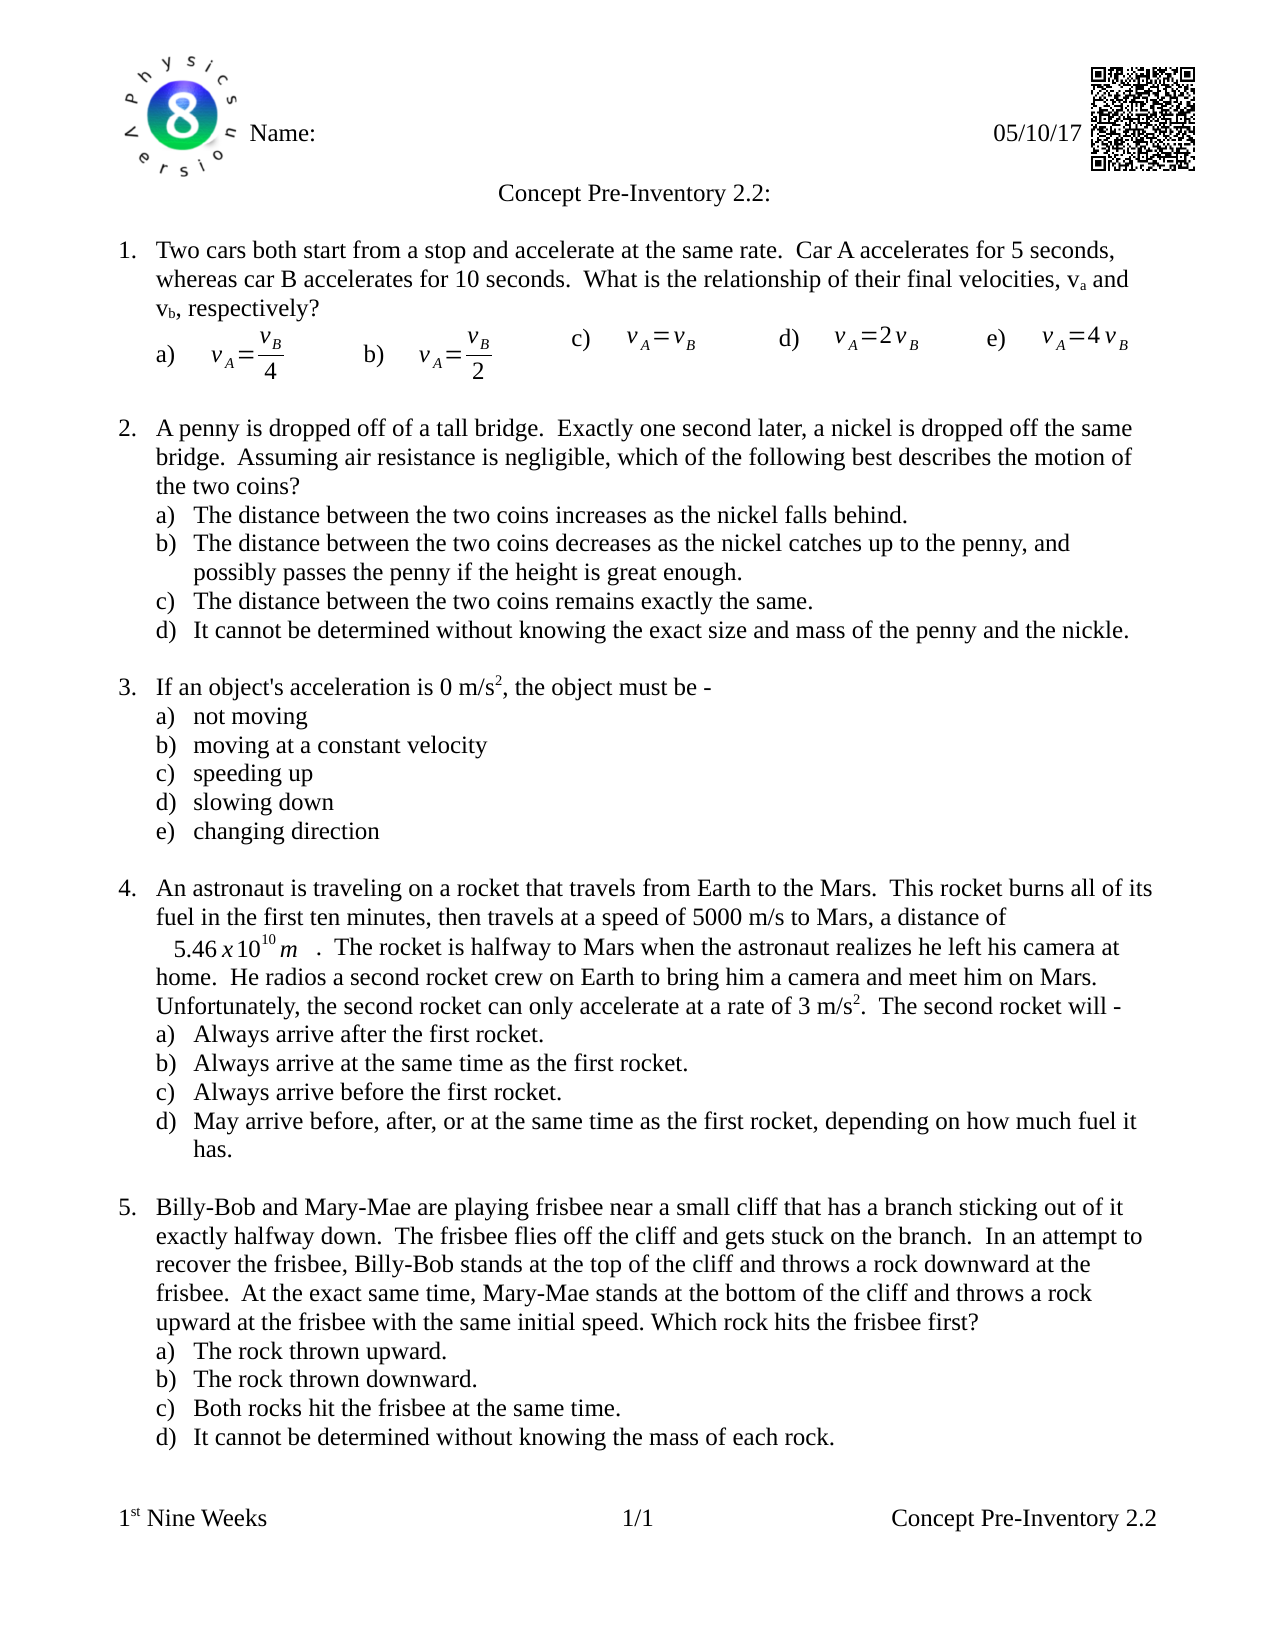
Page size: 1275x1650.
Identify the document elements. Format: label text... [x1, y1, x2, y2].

list The distance between the two coins decreases as the nickel catches up to the penny, and possibly passes the penny if the height is great enough. [156, 528, 1157, 586]
list Always arrive after the first rocket. [156, 1019, 1157, 1048]
list The distance between the two coins remains exactly the same. [156, 586, 1157, 615]
list It cannot be determined without knowing the exact size and mass of the penny and the nickle. [156, 615, 1157, 643]
list changing direction [156, 816, 1157, 845]
list Both rocks hit the frisbee at the same time. [156, 1393, 1157, 1422]
list Always arrive at the same time as the first rocket. [156, 1048, 1157, 1077]
list An astronaut is traveling on a rocket that travels from Earth to the Mars. This rocket burns all of its fuel in the first ten minutes, then travels at a speed of 5000 m/s to Mars, a distance of . The rocket is halfway to Mars when the astronaut realizes he left his camera at home. He radios a second rocket crew on Earth to bring him a camera and meet him on Mars. Unfortunately, the second rocket can only accelerate at a rate of 3 m/s2. The second rocket will - [118, 873, 1157, 1019]
list It cannot be determined without knowing the mass of each rock. [156, 1422, 1157, 1451]
list Billy-Bob and Mary-Mae are playing frisbee near a small cliff that has a branch sticking out of it exactly halfway down. The frisbee flies off the cliff and gets stuck on the branch. In an attempt to recover the frisbee, Billy-Bob stands at the top of the cliff and throws a rock downward at the frisbee. At the exact same time, Mary-Mae stands at the bottom of the cliff and throws a rock upward at the frisbee with the same initial speed. Which rock hits the frisbee first? [118, 1192, 1157, 1336]
list not moving [156, 701, 1157, 730]
list slowing down [156, 787, 1157, 816]
picture [124, 56, 237, 177]
text Concept Pre-Inventory 2.2: [118, 176, 1157, 207]
picture [1082, 58, 1203, 179]
list A penny is dropped off of a tall bridge. Exactly one second later, a nickel is dropped off the same bridge. Assuming air resistance is negligible, which of the following best describes the motion of the two coins? [118, 413, 1157, 500]
list The distance between the two coins increases as the nickel falls behind. [156, 500, 1157, 528]
list If an object's acceleration is 0 m/s2, the object must be - [118, 672, 1157, 701]
list Always arrive before the first rocket. [156, 1077, 1157, 1106]
list speeding up [156, 758, 1157, 787]
list The rock thrown downward. [156, 1364, 1157, 1393]
list Two cars both start from a stop and accelerate at the same rate. Car A accelerates for 5 seconds, whereas car B accelerates for 10 seconds. What is the relationship of their final velocities, va and vb, respectively? [118, 236, 1157, 322]
list moving at a constant velocity [156, 730, 1157, 758]
list May arrive before, after, or at the same time as the first rocket, depending on how much fuel it has. [156, 1106, 1157, 1163]
list The rock thrown upward. [156, 1336, 1157, 1364]
